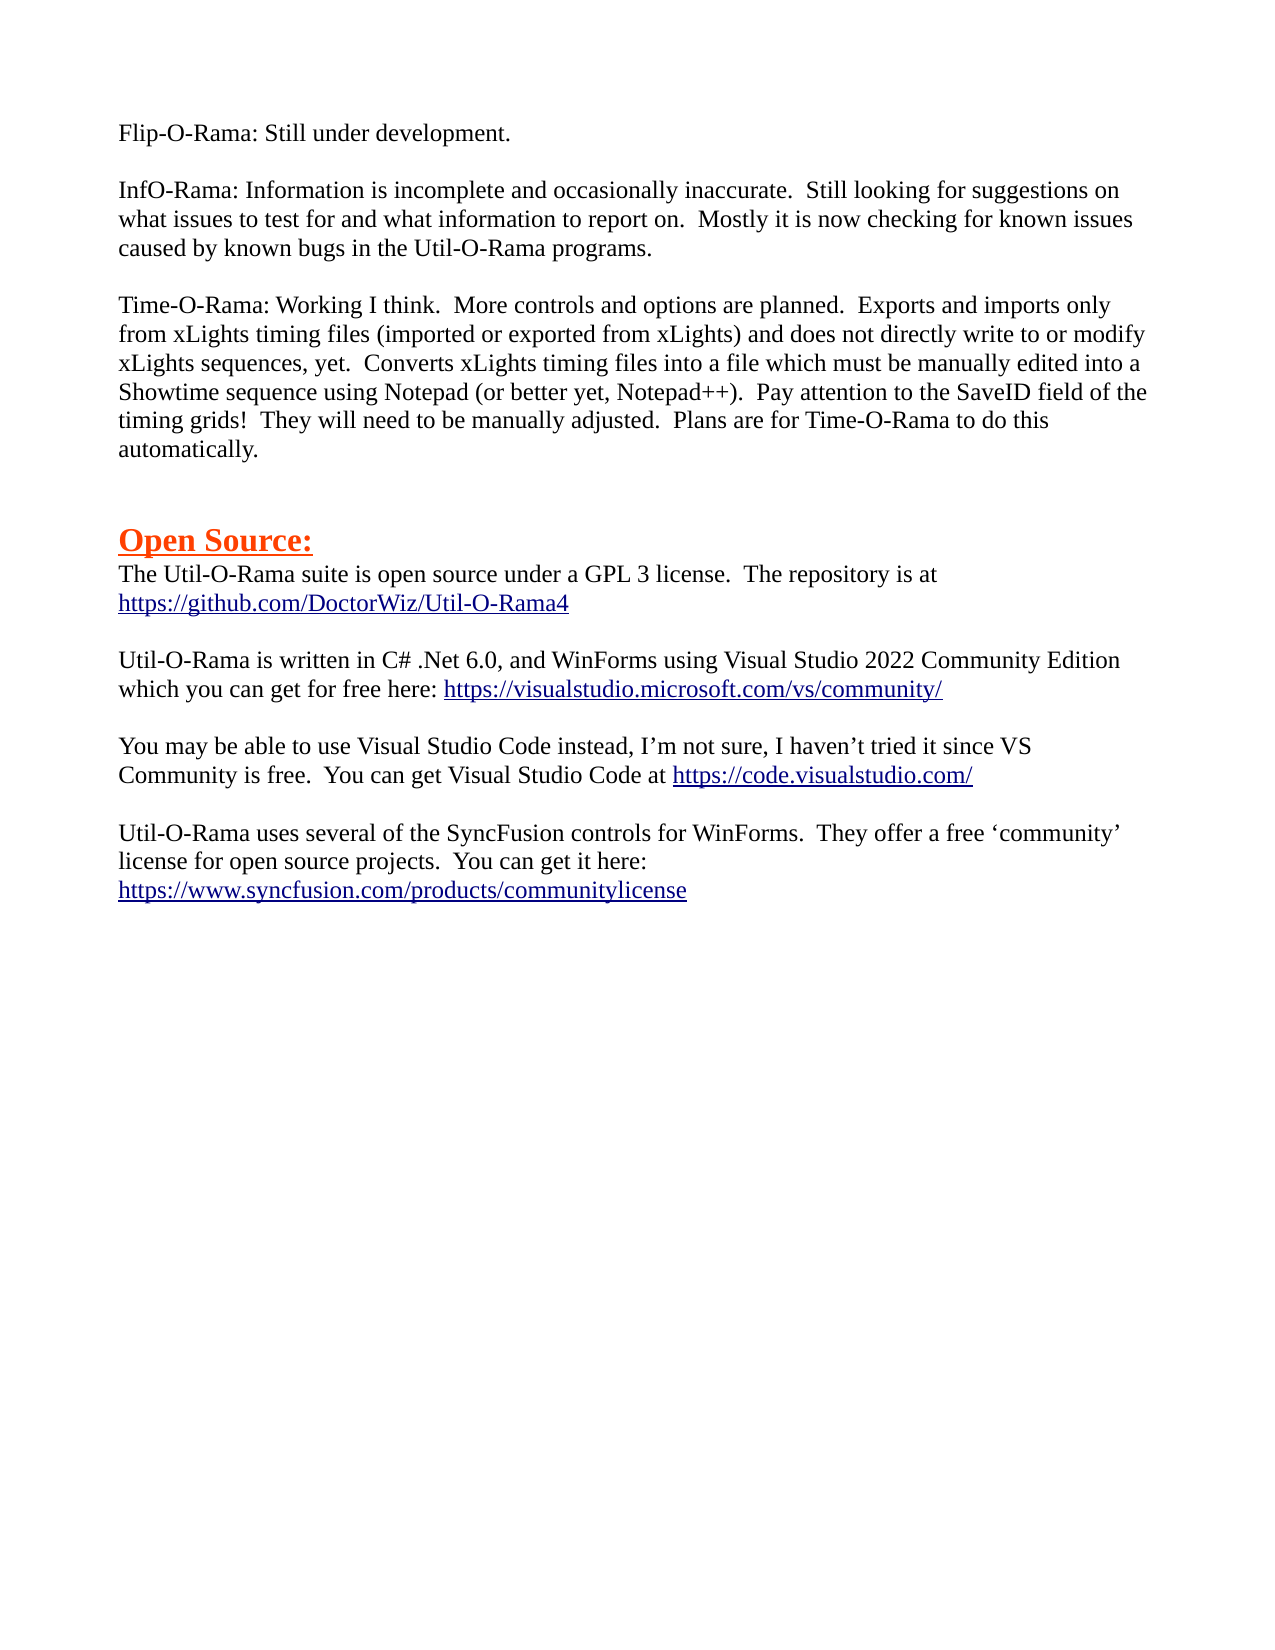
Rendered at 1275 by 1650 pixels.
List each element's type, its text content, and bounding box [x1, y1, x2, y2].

text Util-O-Rama uses several of the SyncFusion controls for WinForms. They offer a free ‘community’ license for open source projects. You can get it here: https://www.syncfusion.com/products/communitylicense [118, 818, 1157, 904]
text The Util-O-Rama suite is open source under a GPL 3 license. The repository is at https://github.com/DoctorWiz/Util-O-Rama4 [118, 559, 1157, 616]
text You may be able to use Visual Studio Code instead, I’m not sure, I haven’t tried it since VS Community is free. You can get Visual Studio Code at https://code.visualstudio.com/ [118, 731, 1157, 789]
text Open Source: [118, 521, 1157, 559]
text Util-O-Rama is written in C# .Net 6.0, and WinForms using Visual Studio 2022 Community Edition which you can get for free here: https://visualstudio.microsoft.com/vs/community/ [118, 645, 1157, 703]
text Time-O-Rama: Working I think. More controls and options are planned. Exports and imports only from xLights timing files (imported or exported from xLights) and does not directly write to or modify xLights sequences, yet. Converts xLights timing files into a file which must be manually edited into a Showtime sequence using Notepad (or better yet, Notepad++). Pay attention to the SaveID field of the timing grids! They will need to be manually adjusted. Plans are for Time-O-Rama to do this automatically. [118, 291, 1157, 463]
text InfO-Rama: Information is incomplete and occasionally inaccurate. Still looking for suggestions on what issues to test for and what information to report on. Mostly it is now checking for known issues caused by known bugs in the Util-O-Rama programs. [118, 176, 1157, 262]
text Flip-O-Rama: Still under development. [118, 118, 1157, 147]
